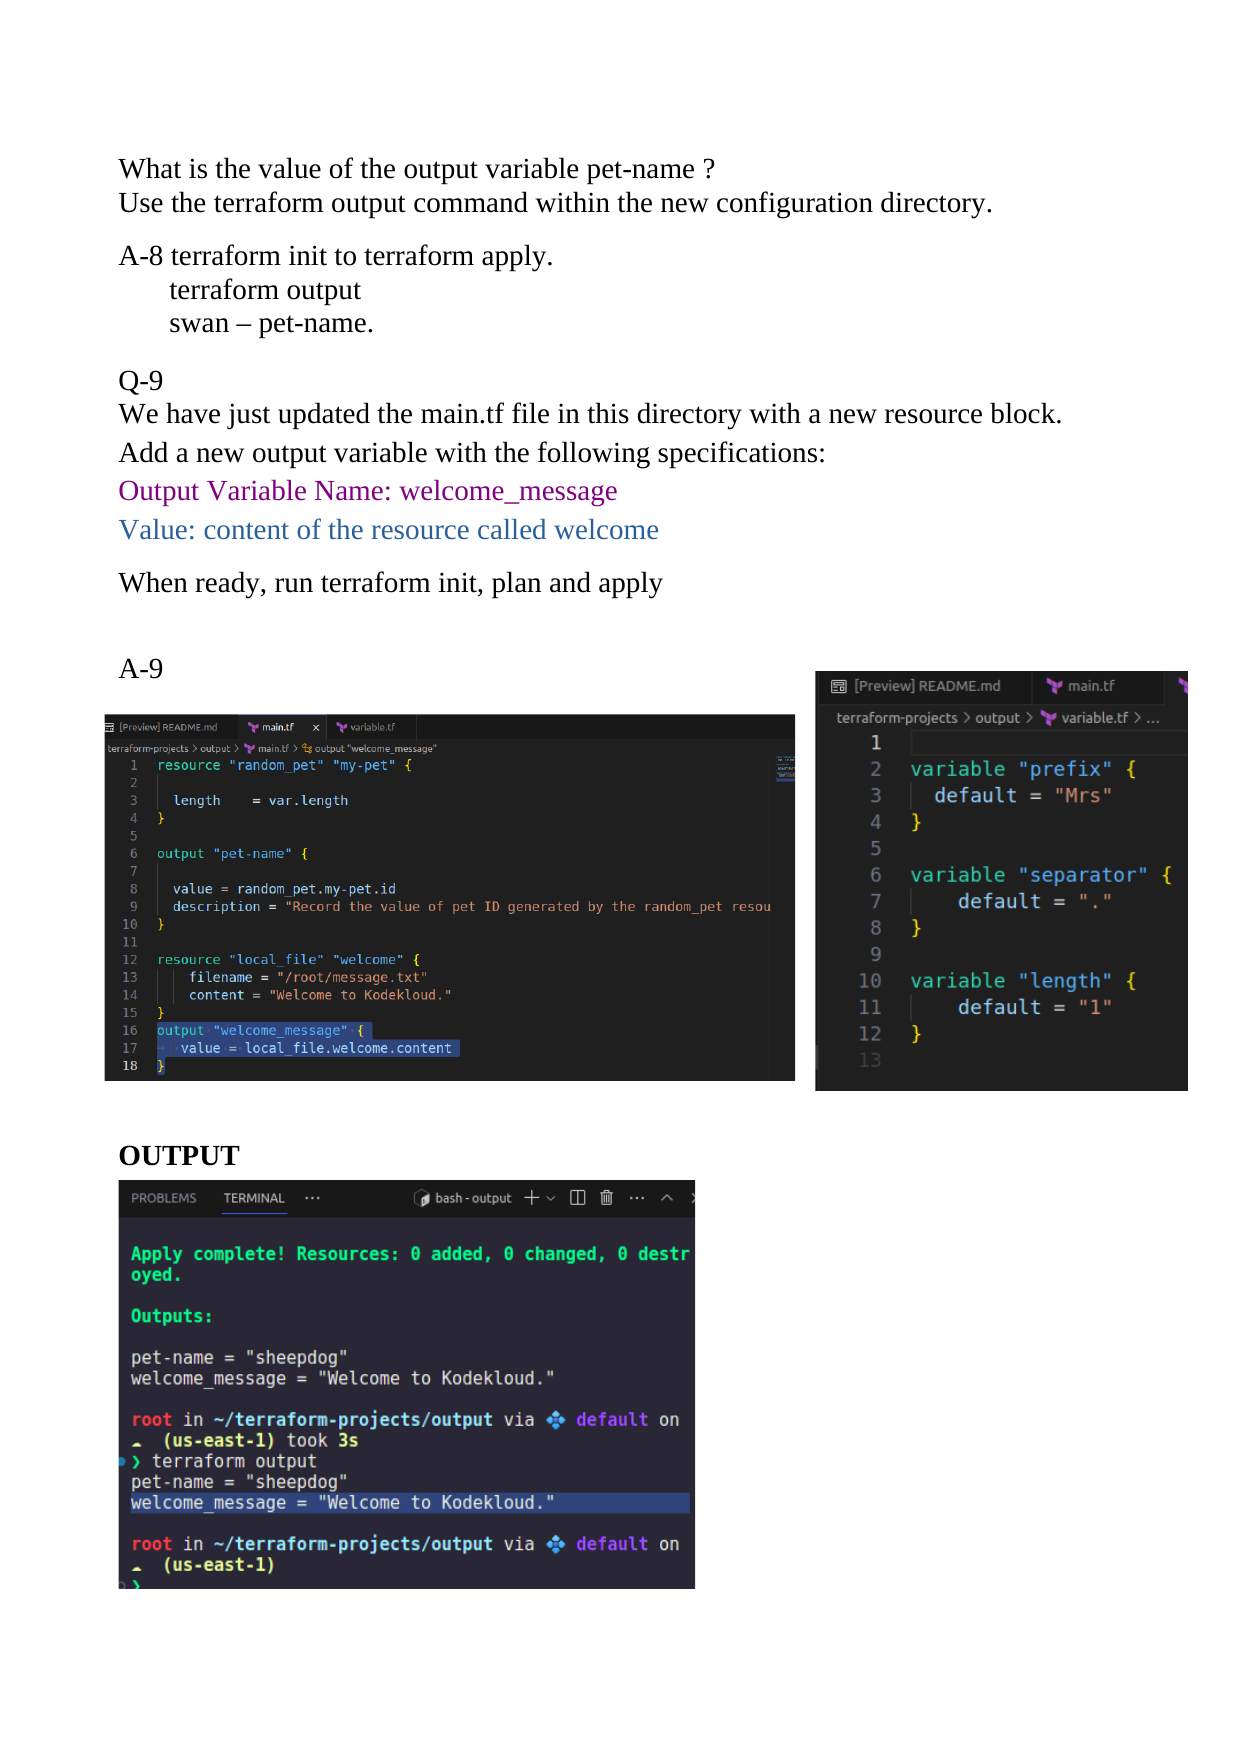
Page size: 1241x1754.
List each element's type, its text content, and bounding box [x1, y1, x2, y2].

text A-8 terraform init to terraform apply. [118, 238, 1122, 272]
text OUTPUT [118, 1138, 1122, 1172]
text We have just updated the main.tf file in this directory with a new resource block. Add a new output variable with the following specifications: Output Variable Name: welcome_message Value: content of the resource called welcome [118, 396, 1122, 545]
text What is the value of the output variable pet-name ? [118, 118, 1122, 185]
text When ready, run terraform init, plan and apply [118, 565, 1122, 598]
text Use the terraform output command within the new configuration directory. [118, 185, 1122, 219]
text Q-9 [118, 363, 1122, 396]
text A-9 [118, 651, 1122, 684]
text terraform output [118, 272, 1122, 305]
picture [104, 713, 795, 1081]
picture [572, 1180, 696, 1589]
text swan – pet-name. [118, 305, 1122, 339]
picture [815, 671, 1066, 1091]
